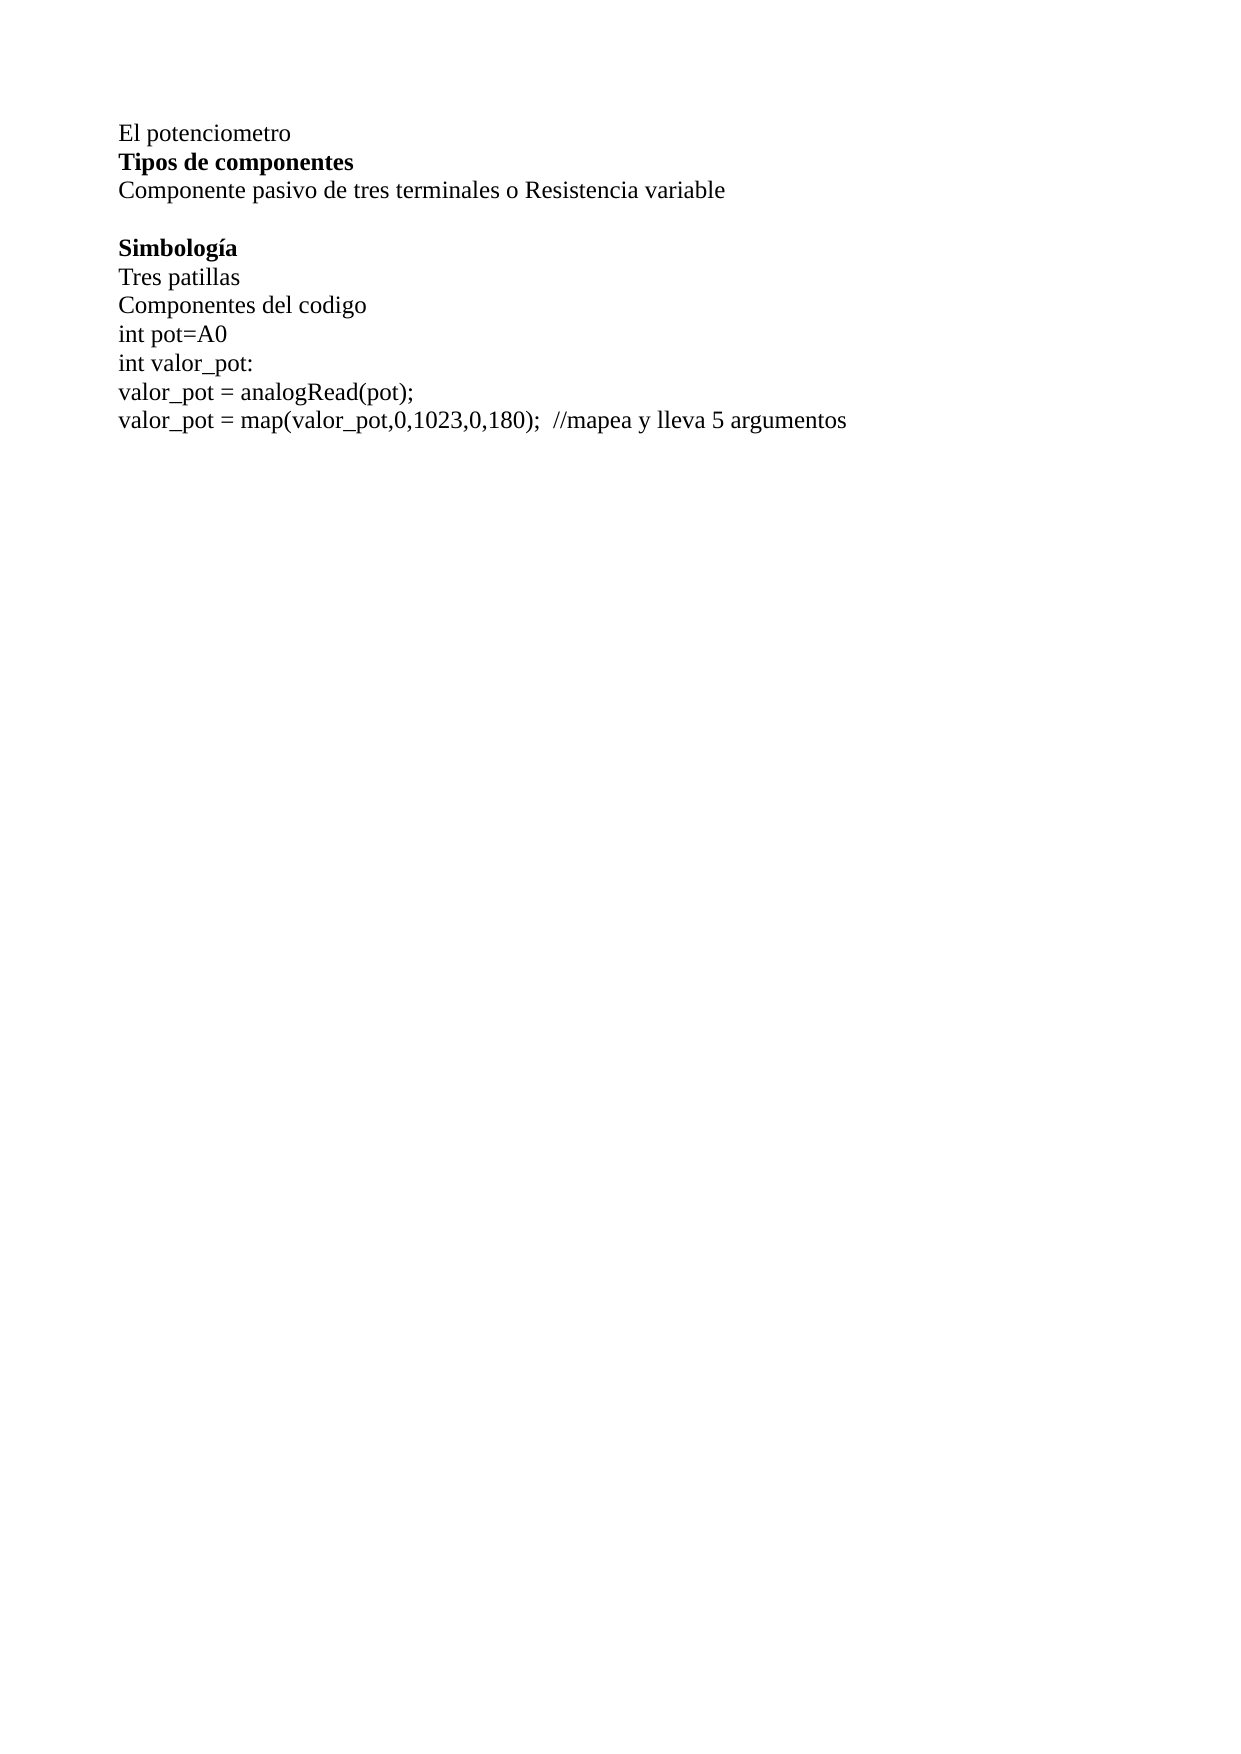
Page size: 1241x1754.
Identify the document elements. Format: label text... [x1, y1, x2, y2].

text int valor_pot: [118, 348, 1122, 377]
text valor_pot = map(valor_pot,0,1023,0,180); //mapea y lleva 5 argumentos [118, 406, 1122, 434]
text Simbología [118, 233, 1122, 262]
text El potenciometro [118, 118, 1122, 147]
text Tres patillas [118, 262, 1122, 291]
text int pot=A0 [118, 319, 1122, 348]
text Tipos de componentes [118, 147, 1122, 176]
text Componente pasivo de tres terminales o Resistencia variable [118, 176, 1122, 204]
text Componentes del codigo [118, 291, 1122, 319]
text valor_pot = analogRead(pot); [118, 377, 1122, 406]
